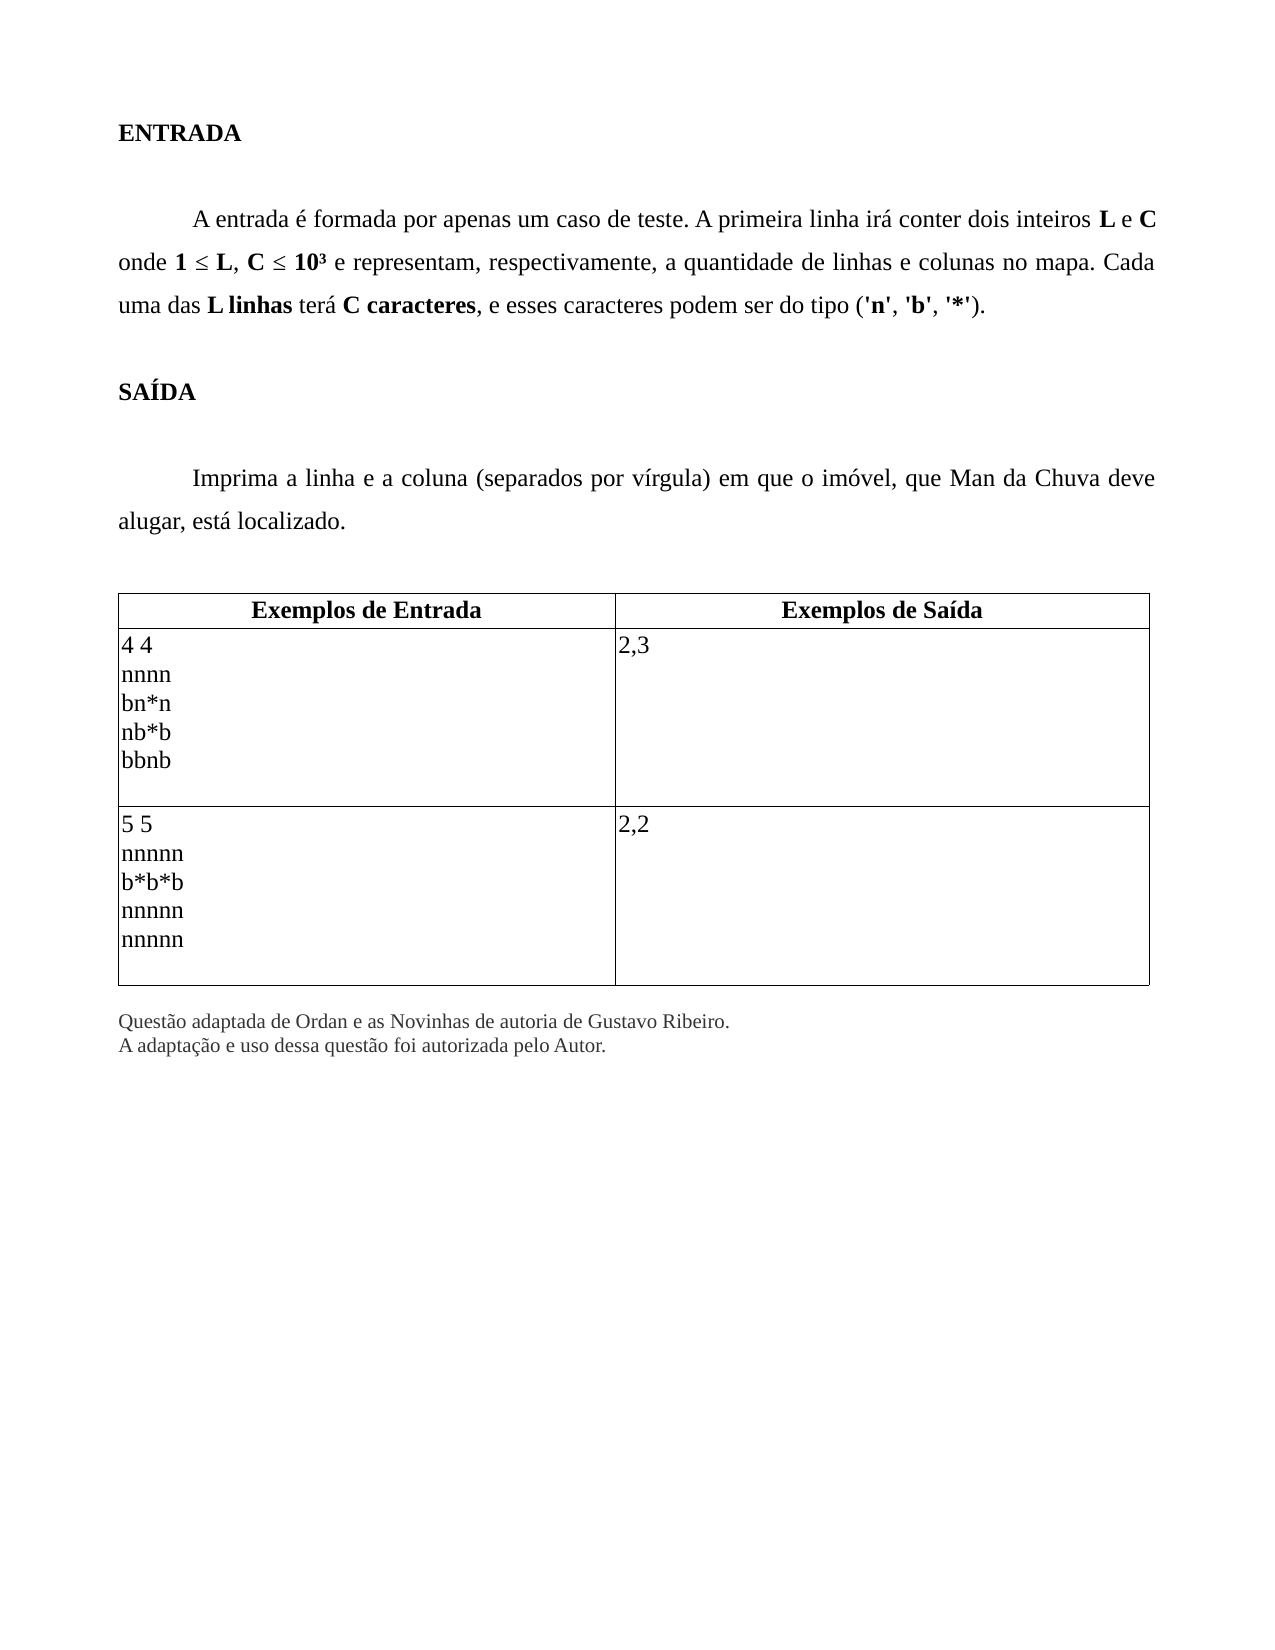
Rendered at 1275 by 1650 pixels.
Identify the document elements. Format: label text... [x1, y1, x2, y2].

text Questão adaptada de Ordan e as Novinhas de autoria de Gustavo Ribeiro. [118, 1009, 1157, 1033]
text ENTRADA [118, 118, 1157, 147]
table_cell 2,3 [616, 629, 1149, 806]
text SAÍDA [118, 377, 1157, 406]
text Imprima a linha e a coluna (separados por vírgula) em que o imóvel, que Man da Chuva deve alugar, está localizado. [118, 463, 1157, 535]
table_cell 4 4 nnnn bn*n nb*b bbnb [119, 629, 615, 806]
text A entrada é formada por apenas um caso de teste. A primeira linha irá conter dois inteiros L e C onde 1 ≤ L, C ≤ 10³ e representam, respectivamente, a quantidade de linhas e colunas no mapa. Cada uma das L linhas terá C caracteres, e esses caracteres podem ser do tipo ('n', 'b', '*'). [118, 204, 1157, 319]
table_header 5 5 nnnnn b*b*b nnnnn nnnnn [119, 807, 615, 985]
table_header Exemplos de Saída [616, 594, 1149, 627]
table_header 2,2 [616, 807, 1149, 985]
table_header Exemplos de Entrada [119, 594, 615, 627]
text A adaptação e uso dessa questão foi autorizada pelo Autor. [118, 1033, 1157, 1057]
